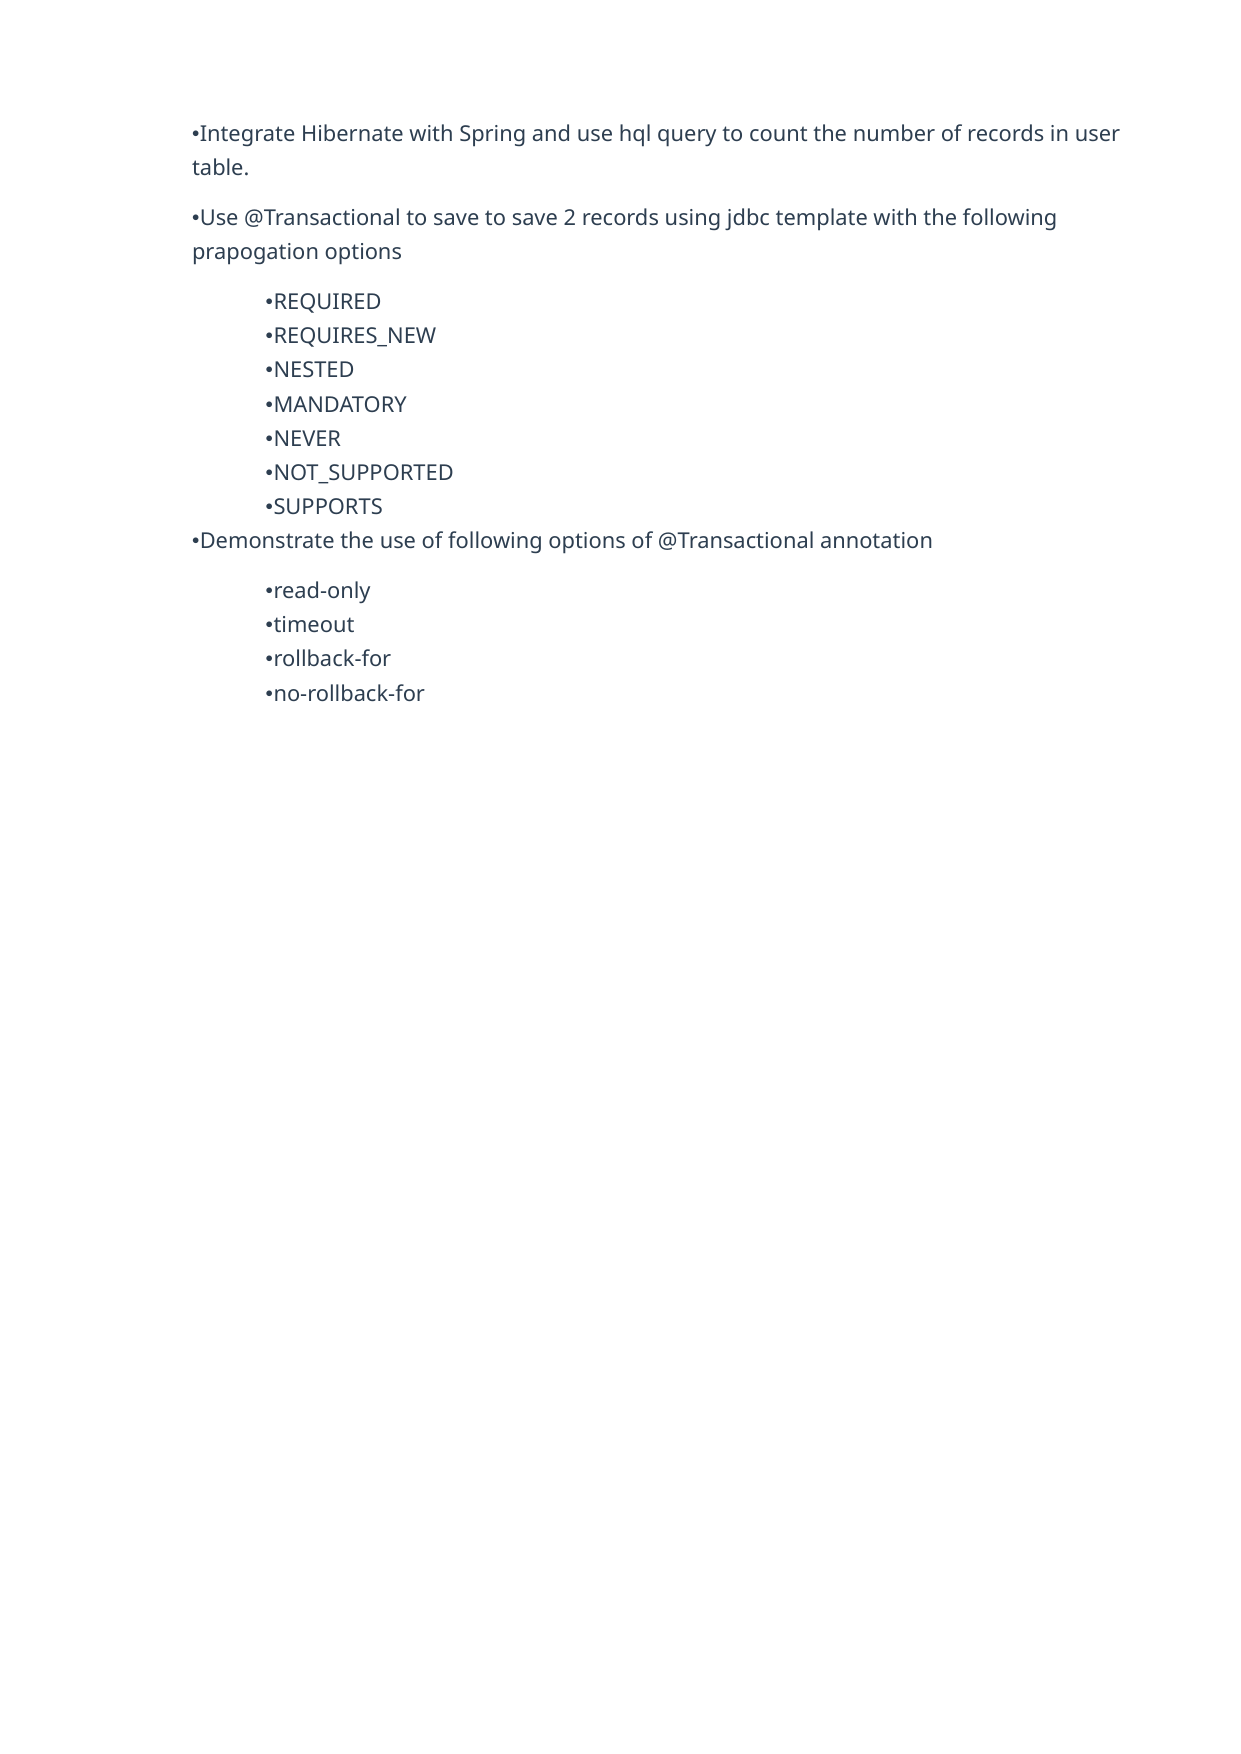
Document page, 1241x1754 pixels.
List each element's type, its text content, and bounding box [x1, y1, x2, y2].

list SUPPORTS [118, 491, 1122, 521]
list timeout [118, 609, 1122, 639]
list rollback-for [118, 643, 1122, 673]
list NOT_SUPPORTED [118, 457, 1122, 487]
list NESTED [118, 354, 1122, 384]
list Use @Transactional to save to save 2 records using jdbc template with the following prapogation options [118, 202, 1122, 266]
list read-only [118, 575, 1122, 605]
list Integrate Hibernate with Spring and use hql query to count the number of records in user table. [118, 118, 1122, 182]
list no-rollback-for [118, 677, 1122, 707]
list REQUIRES_NEW [118, 320, 1122, 350]
list MANDATORY [118, 388, 1122, 418]
list Demonstrate the use of following options of @Transactional annotation [118, 525, 1122, 555]
list NEVER [118, 423, 1122, 452]
list REQUIRED [118, 286, 1122, 316]
